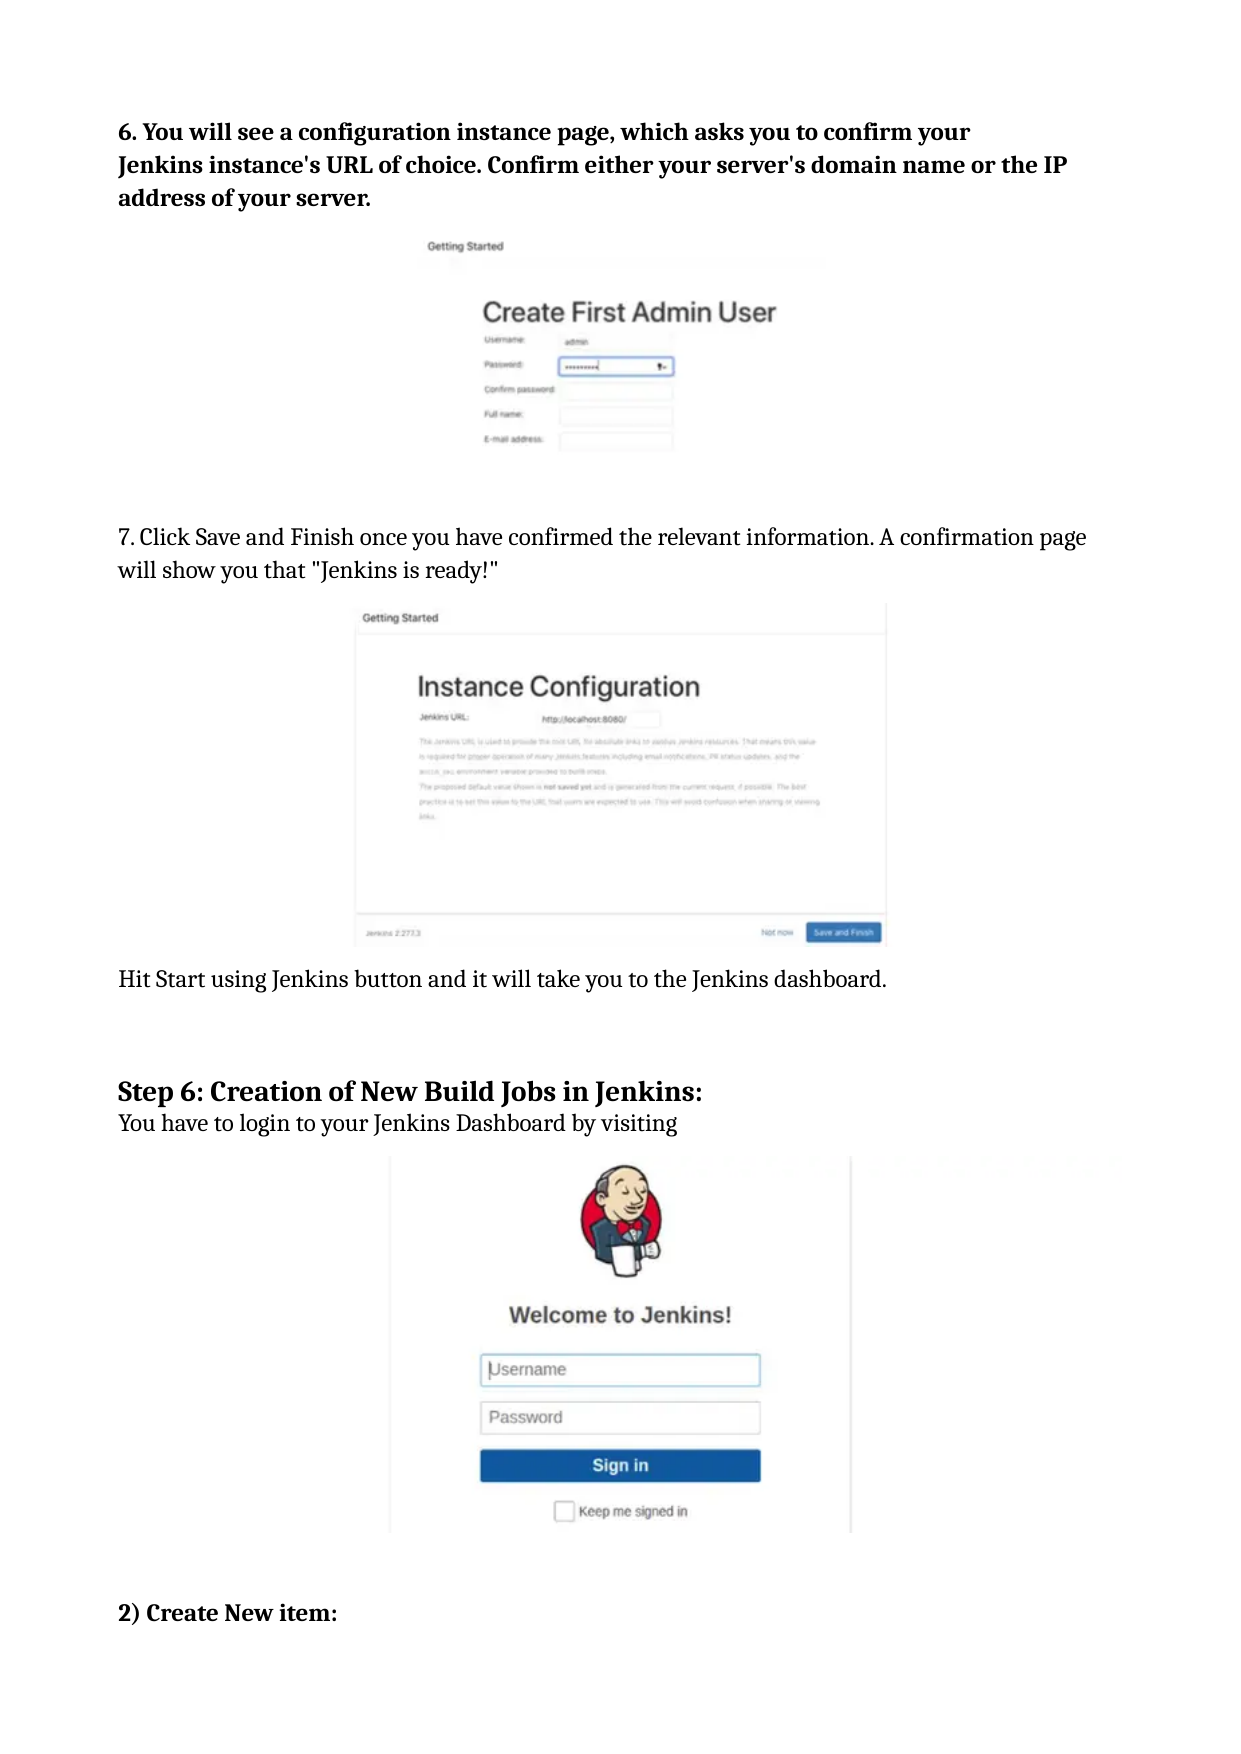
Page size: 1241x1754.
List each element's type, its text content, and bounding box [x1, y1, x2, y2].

text Hit Start using Jenkins button and it will take you to the Jenkins dashboard. [118, 965, 1122, 994]
text 2) Create New item: [118, 1599, 1122, 1627]
text You have to login to your Jenkins Dashboard by visiting [118, 1108, 1122, 1137]
subtitle Step 6: Creation of New Build Jobs in Jenkins: [118, 1075, 1122, 1108]
text 6. You will see a configuration instance page, which asks you to confirm your Jenkins instance's URL of choice. Confirm either your server's domain name or the IP address of your server. [118, 118, 1122, 213]
text 7. Click Save and Finish once you have confirmed the relevant information. A confirmation page will show you that "Jenkins is ready!" [118, 523, 1122, 585]
